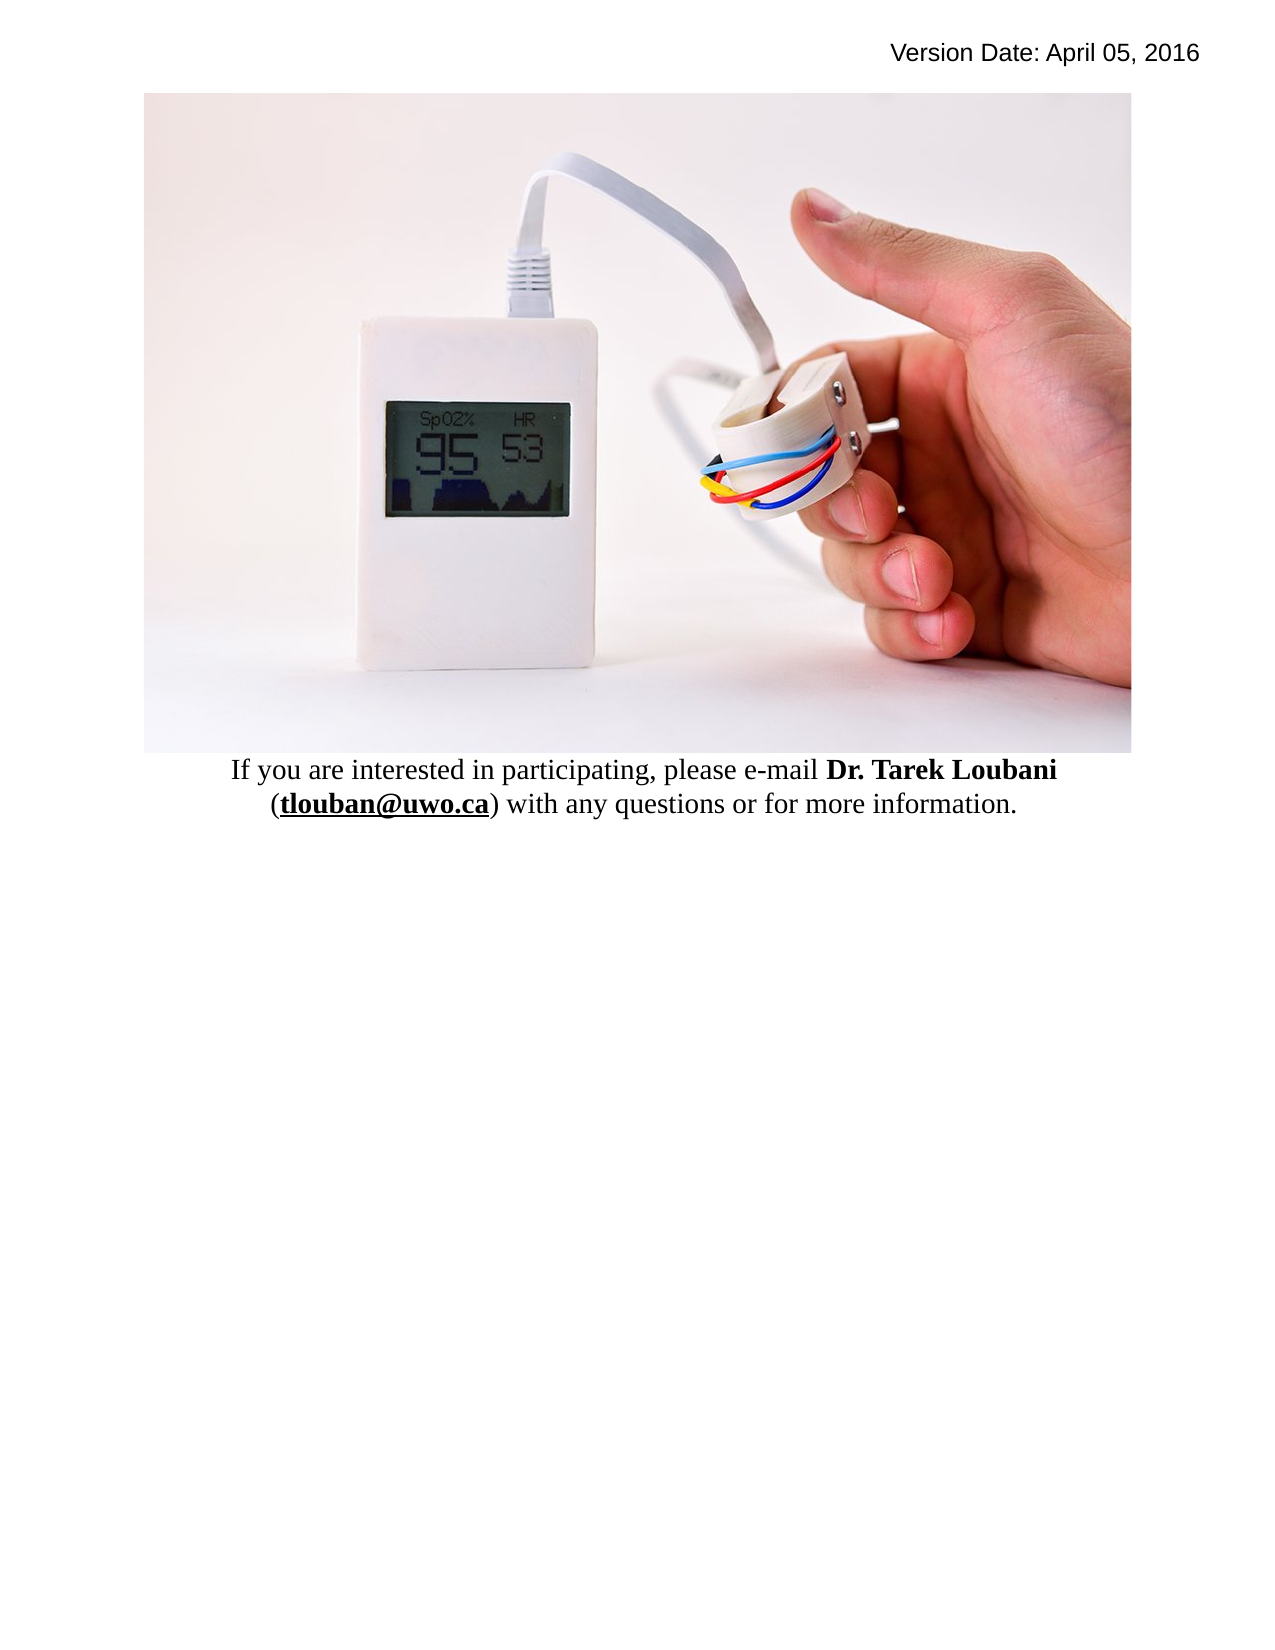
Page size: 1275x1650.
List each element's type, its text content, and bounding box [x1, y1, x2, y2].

picture [143, 93, 1132, 753]
text If you are interested in participating, please e-mail Dr. Tarek Loubani (tlouban@uwo.ca) with any questions or for more information. [150, 94, 1137, 819]
